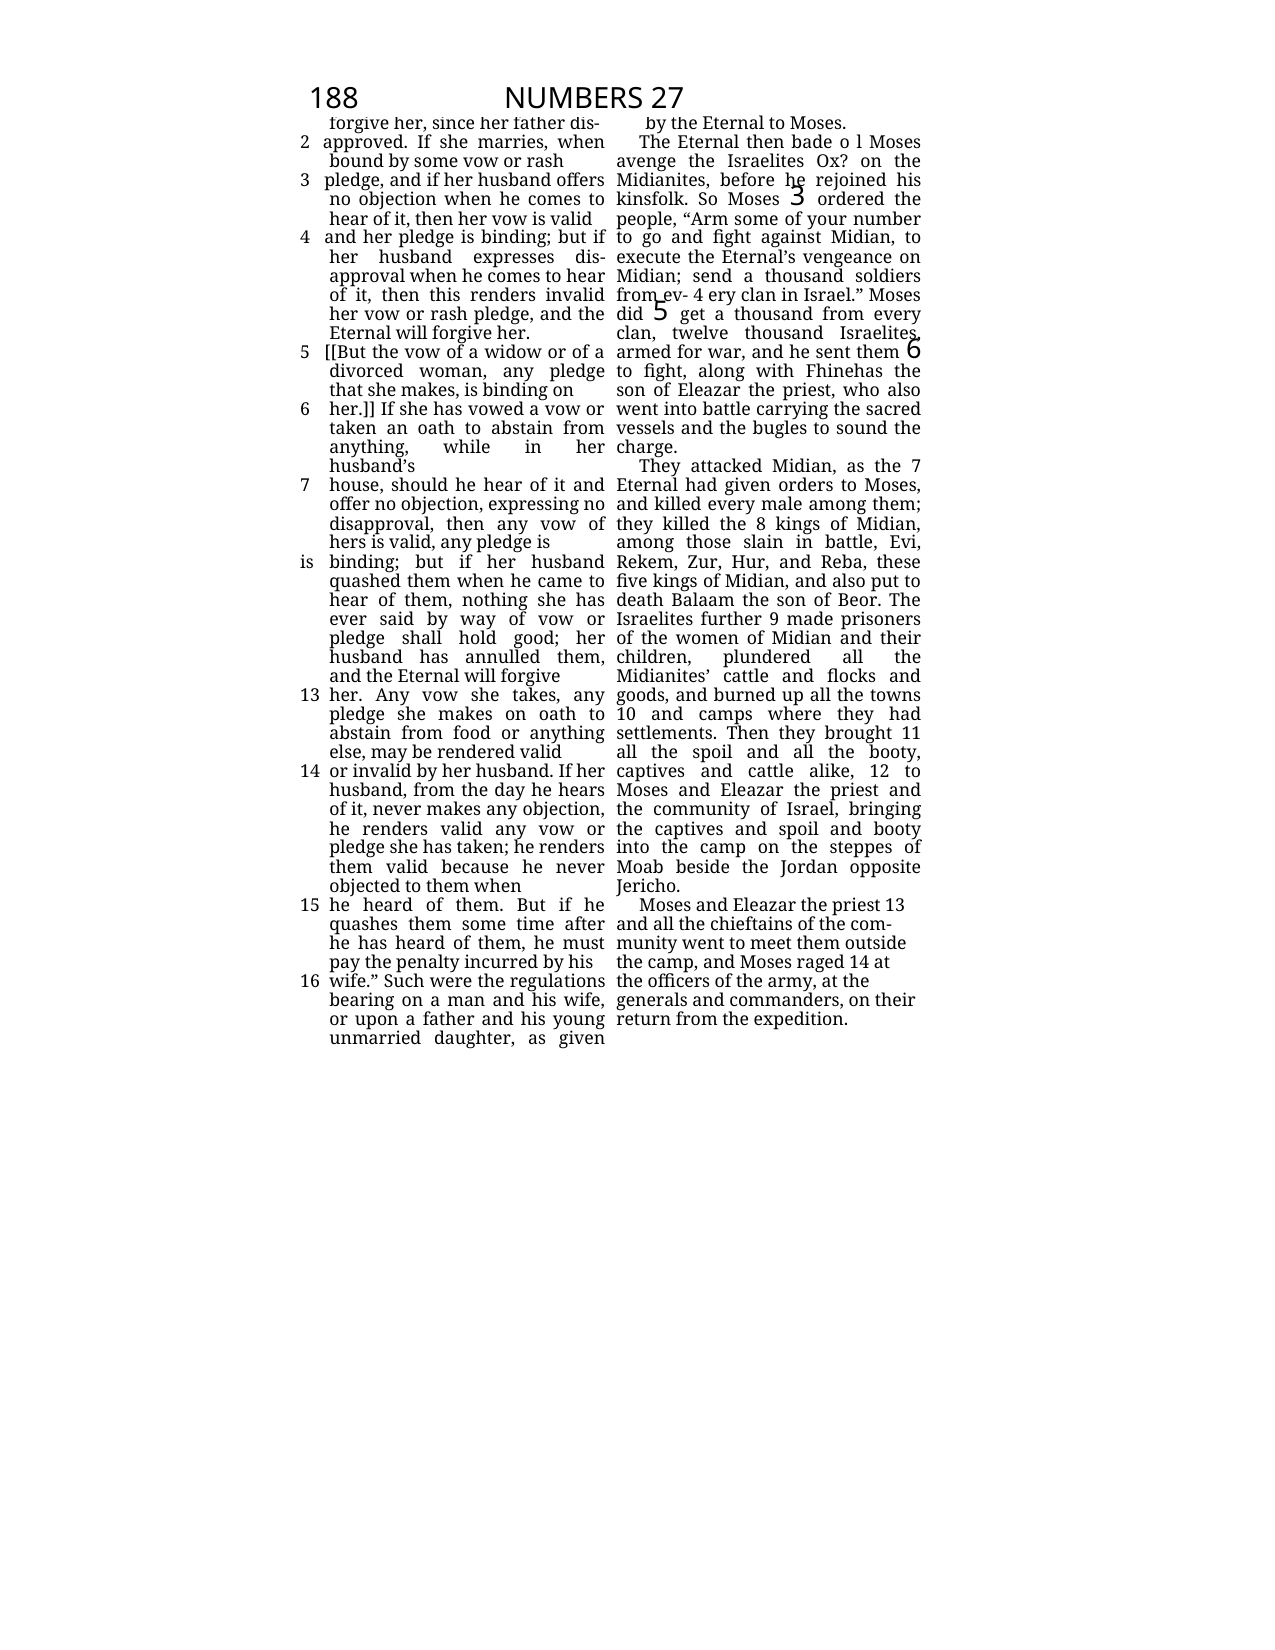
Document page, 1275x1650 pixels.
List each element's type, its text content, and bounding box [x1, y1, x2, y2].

list [[But the vow of a widow or of a divorced woman, any pledge that she makes, is binding on [300, 343, 605, 400]
text is binding; but if her husband quashed them when he came to hear of them, nothing she has ever said by way of vow or pledge shall hold good; her husband has annulled them, and the Eternal will forgive [300, 553, 605, 686]
list her.]] If she has vowed a vow or taken an oath to abstain from anything, while in her husband’s [300, 400, 605, 477]
text The Eternal then bade o l Moses avenge the Israelites Ox? on the Midianites, before he re­joined his kinsfolk. So Moses 3 ordered the people, “Arm some of your number to go and fight against Midian, to execute the Eternal’s vengeance on Midian; send a thousand soldiers from ev- 4 ery clan in Israel.” Moses did 5 get a thousand from every clan, twelve thousand Israelites, armed for war, and he sent them 6 to fight, along with Fhinehas the son of Eleazar the priest, who also went into battle car­rying the sacred vessels and the bugles to sound the charge. [616, 133, 921, 457]
list her. Any vow she takes, any pledge she makes on oath to abstain from food or anything else, may be rendered valid [300, 686, 605, 762]
list and her pledge is binding; but if her husband expresses dis­approval when he comes to hear of it, then this renders invalid her vow or rash pledge, and the Eternal will forgive her. [300, 229, 605, 343]
list pledge, and if her husband offers no objection when he comes to hear of it, then her vow is valid [300, 172, 605, 229]
text forgive her, since her father dis- [329, 117, 605, 133]
text Moses and Eleazar the priest 13 and all the chieftains of the com­munity went to meet them out­side the camp, and Moses raged 14 at the officers of the army, at the generals and commanders, on their return from the expedition. [616, 896, 921, 1029]
list wife.” Such were the regula­tions bearing on a man and his wife, or upon a father and his young unmarried daughter, as given [300, 972, 605, 1048]
list approved. If she marries, when bound by some vow or rash [300, 133, 605, 172]
list he heard of them. But if he quashes them some time after he has heard of them, he must pay the penalty incurred by his [300, 896, 605, 972]
list house, should he hear of it and offer no objection, expressing no disapproval, then any vow of hers is valid, any pledge is [300, 477, 605, 553]
text They attacked Midian, as the 7 Eternal had given orders to Moses, and killed every male among them; they killed the 8 kings of Midian, among those slain in battle, Evi, Rekem, Zur, Hur, and Reba, these five kings of Midian, and also put to death Balaam the son of Beor. The Israelites further 9 made prisoners of the women of Midian and their children, plundered all the Midianites’ cattle and flocks and goods, and burned up all the towns 10 and camps where they had settlements. Then they brought 11 all the spoil and all the booty, captives and cattle alike, 12 to Moses and Eleazar the priest and the community of Israel, bringing the captives and spoil and booty into the camp on the steppes of Moab beside the Jordan opposite Jericho. [616, 457, 921, 896]
list by the Eternal to Moses. [616, 114, 921, 133]
list or invalid by her husband. If her husband, from the day he hears of it, never makes any objection, he renders valid any vow or pledge she has taken; he renders them valid because he never objected to them when [300, 762, 605, 896]
